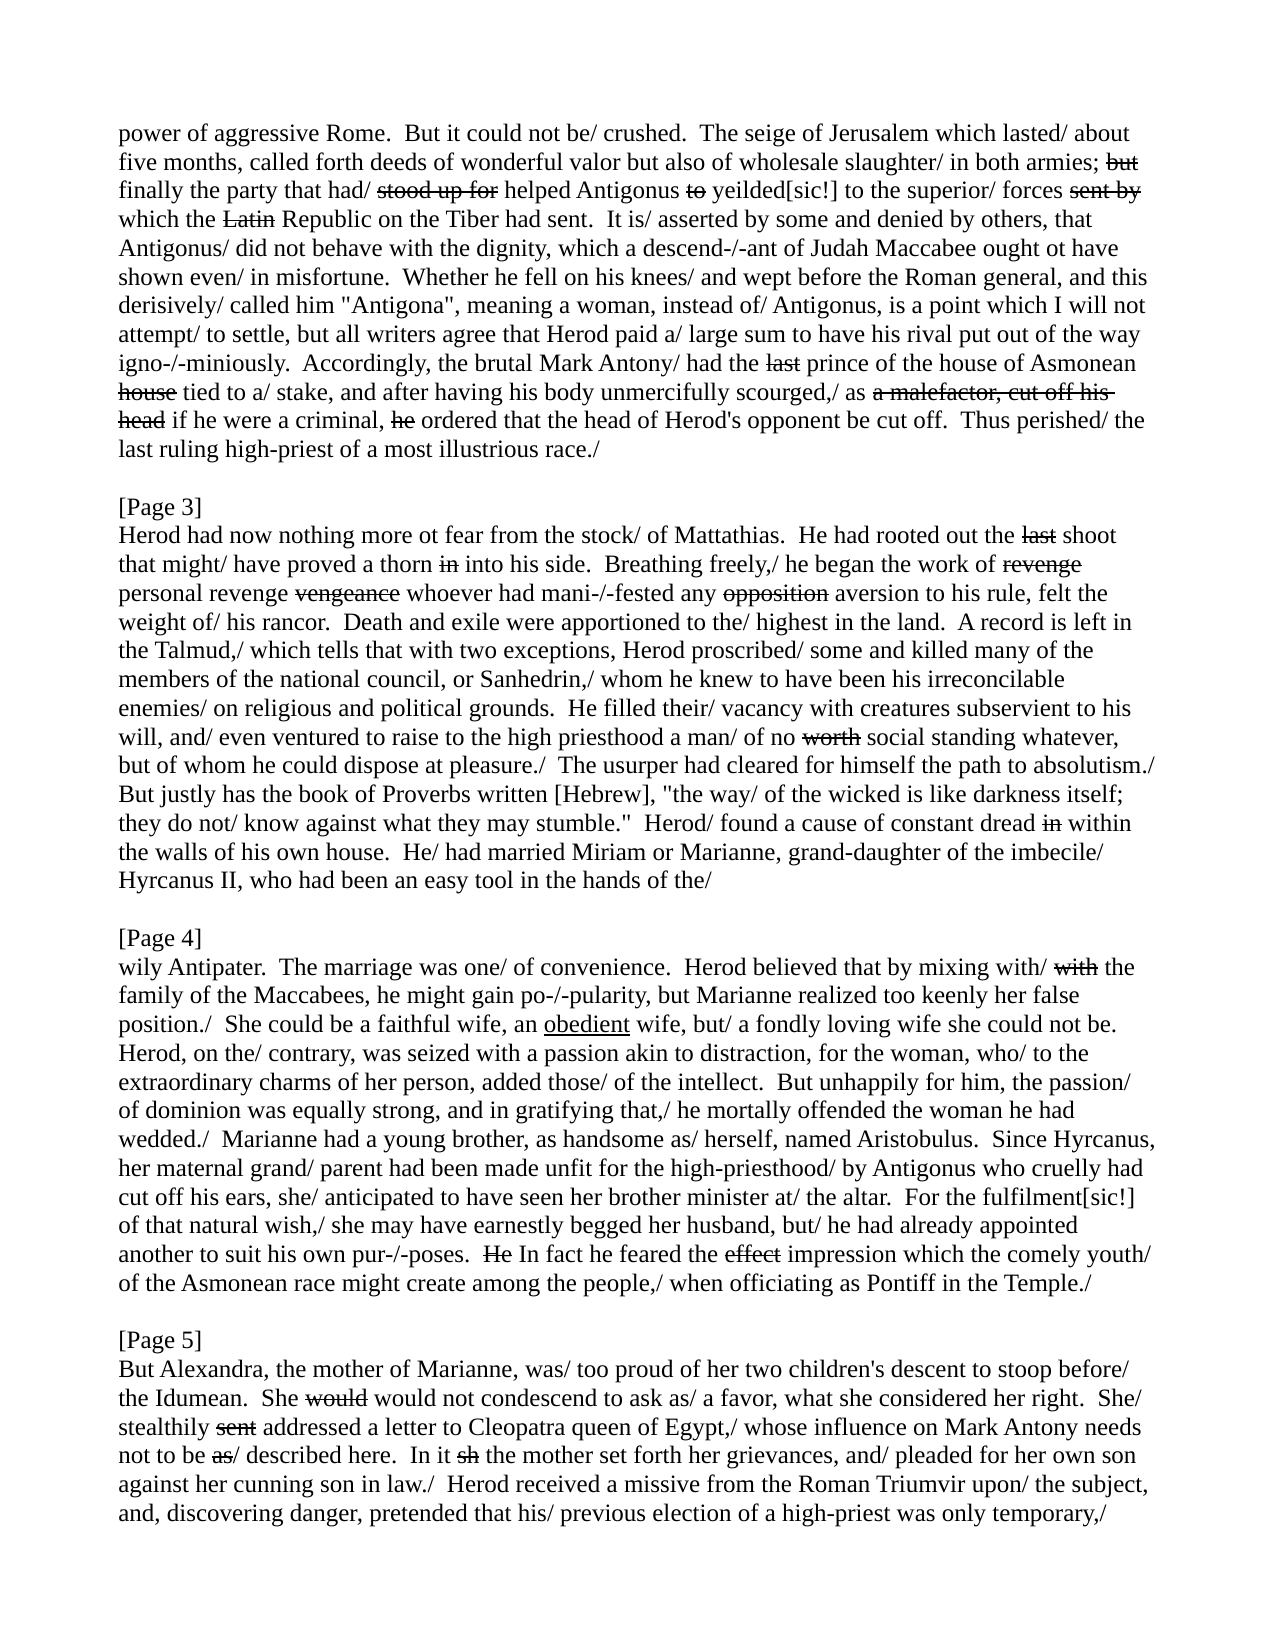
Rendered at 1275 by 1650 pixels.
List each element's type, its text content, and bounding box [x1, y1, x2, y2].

text [Page 5] [118, 1326, 1157, 1354]
text But Alexandra, the mother of Marianne, was/ too proud of her two children's descent to stoop before/ the Idumean. She would would not condescend to ask as/ a favor, what she considered her right. She/ stealthily sent addressed a letter to Cleopatra queen of Egypt,/ whose influence on Mark Antony needs not to be as/ described here. In it sh the mother set forth her grievances, and/ pleaded for her own son against her cunning son in law./ Herod received a missive from the Roman Triumvir upon/ the subject, and, discovering danger, pretended that his/ previous election of a high-priest was only temporary,/ [118, 1354, 1157, 1527]
text wily Antipater. The marriage was one/ of convenience. Herod believed that by mixing with/ with the family of the Maccabees, he might gain po-/-pularity, but Marianne realized too keenly her false position./ She could be a faithful wife, an obedient wife, but/ a fondly loving wife she could not be. Herod, on the/ contrary, was seized with a passion akin to distraction, for the woman, who/ to the extraordinary charms of her person, added those/ of the intellect. But unhappily for him, the passion/ of dominion was equally strong, and in gratifying that,/ he mortally offended the woman he had wedded./ Marianne had a young brother, as handsome as/ herself, named Aristobulus. Since Hyrcanus, her maternal grand/ parent had been made unfit for the high-priesthood/ by Antigonus who cruelly had cut off his ears, she/ anticipated to have seen her brother minister at/ the altar. For the fulfilment[sic!] of that natural wish,/ she may have earnestly begged her husband, but/ he had already appointed another to suit his own pur-/-poses. He In fact he feared the effect impression which the comely youth/ of the Asmonean race might create among the people,/ when officiating as Pontiff in the Temple./ [118, 952, 1157, 1297]
text Herod had now nothing more ot fear from the stock/ of Mattathias. He had rooted out the last shoot that might/ have proved a thorn in into his side. Breathing freely,/ he began the work of revenge personal revenge vengeance whoever had mani-/-fested any opposition aversion to his rule, felt the weight of/ his rancor. Death and exile were apportioned to the/ highest in the land. A record is left in the Talmud,/ which tells that with two exceptions, Herod proscribed/ some and killed many of the members of the national council, or Sanhedrin,/ whom he knew to have been his irreconcilable enemies/ on religious and political grounds. He filled their/ vacancy with creatures subservient to his will, and/ even ventured to raise to the high priesthood a man/ of no worth social standing whatever, but of whom he could dispose at pleasure./ The usurper had cleared for himself the path to absolutism./ But justly has the book of Proverbs written [Hebrew], "the way/ of the wicked is like darkness itself; they do not/ know against what they may stumble." Herod/ found a cause of constant dread in within the walls of his own house. He/ had married Miriam or Marianne, grand-daughter of the imbecile/ Hyrcanus II, who had been an easy tool in the hands of the/ [118, 521, 1157, 894]
text [Page 3] [118, 492, 1157, 521]
text power of aggressive Rome. But it could not be/ crushed. The seige of Jerusalem which lasted/ about five months, called forth deeds of wonderful valor but also of wholesale slaughter/ in both armies; but finally the party that had/ stood up for helped Antigonus to yeilded[sic!] to the superior/ forces sent by which the Latin Republic on the Tiber had sent. It is/ asserted by some and denied by others, that Antigonus/ did not behave with the dignity, which a descend-/-ant of Judah Maccabee ought ot have shown even/ in misfortune. Whether he fell on his knees/ and wept before the Roman general, and this derisively/ called him "Antigona", meaning a woman, instead of/ Antigonus, is a point which I will not attempt/ to settle, but all writers agree that Herod paid a/ large sum to have his rival put out of the way igno-/-miniously. Accordingly, the brutal Mark Antony/ had the last prince of the house of Asmonean house tied to a/ stake, and after having his body unmercifully scourged,/ as a malefactor, cut off his head if he were a criminal, he ordered that the head of Herod's opponent be cut off. Thus perished/ the last ruling high-priest of a most illustrious race./ [118, 118, 1157, 463]
text [Page 4] [118, 923, 1157, 952]
